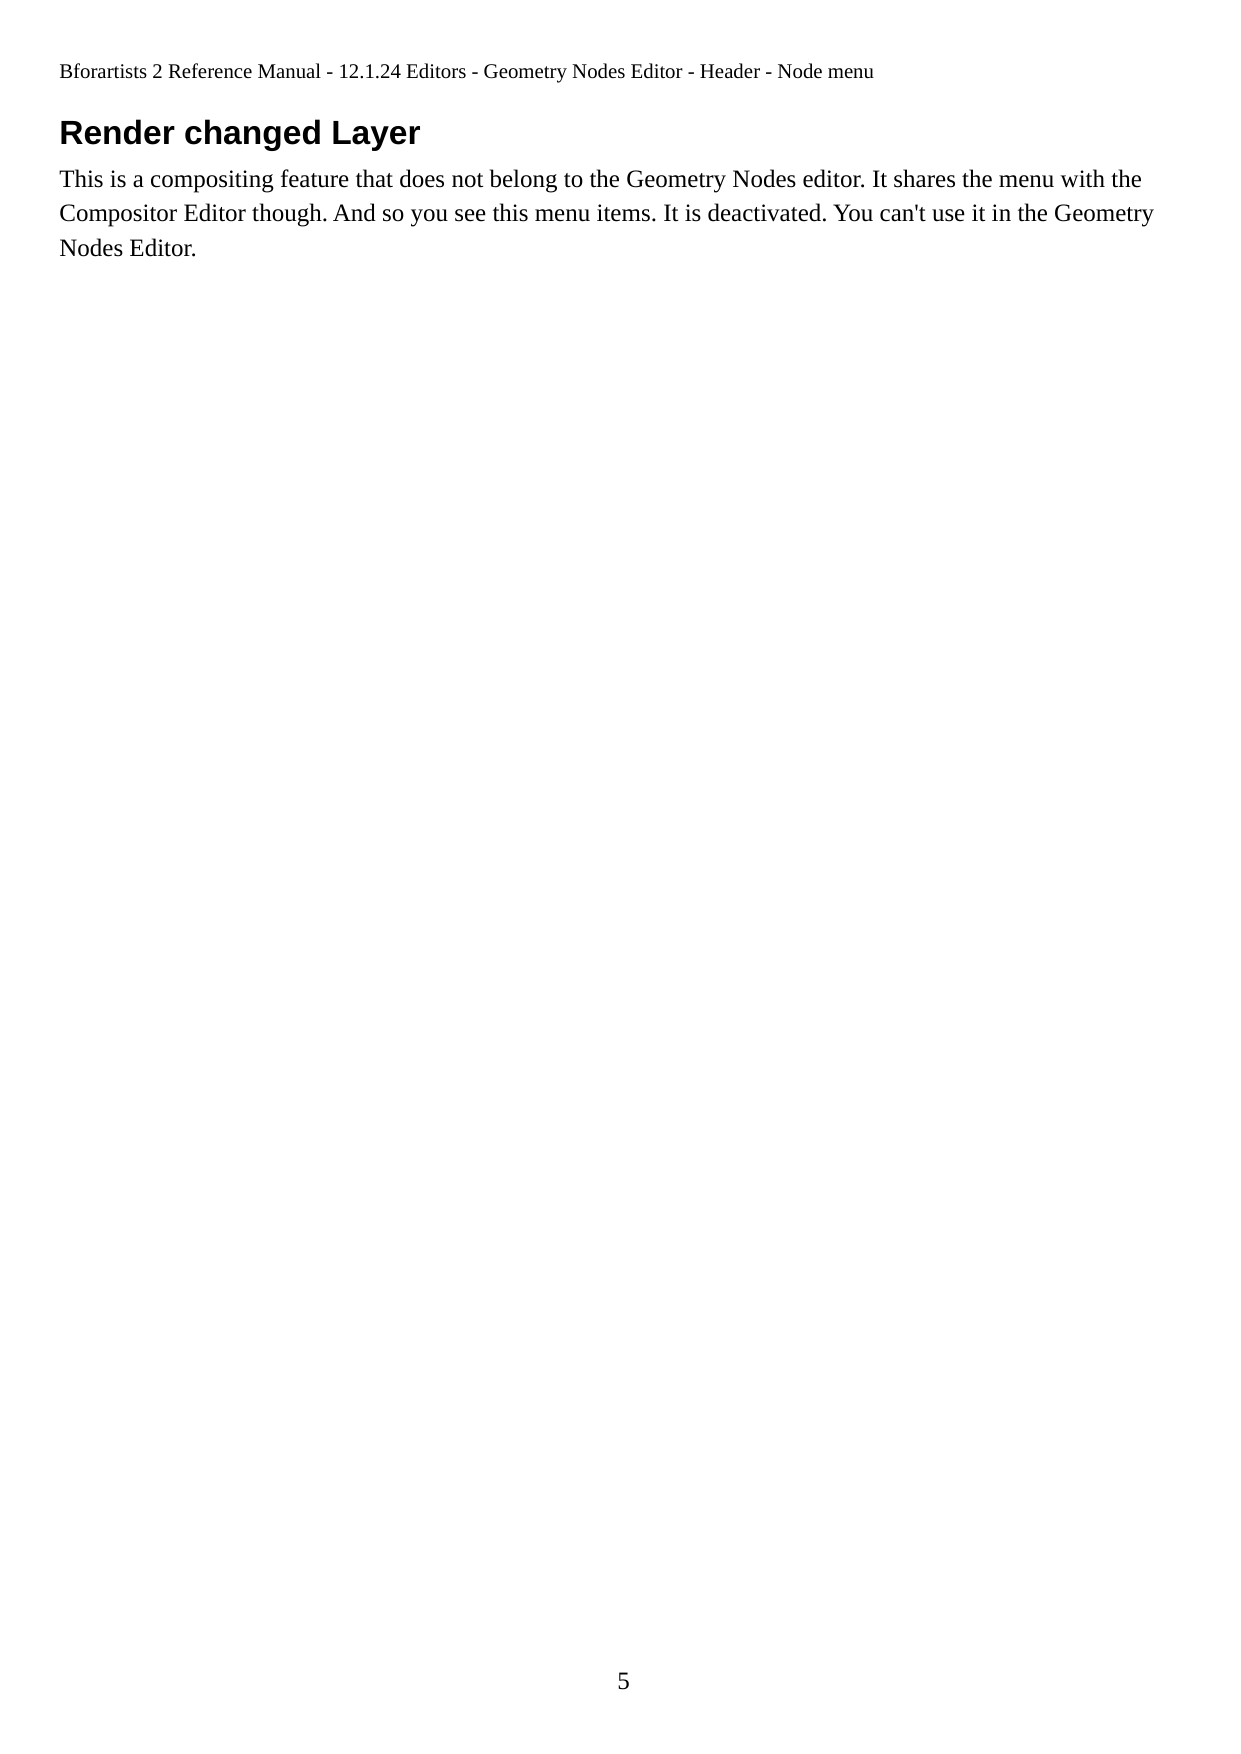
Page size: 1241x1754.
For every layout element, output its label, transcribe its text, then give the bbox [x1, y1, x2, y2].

text This is a compositing feature that does not belong to the Geometry Nodes editor. It shares the menu with the Compositor Editor though. And so you see this menu items. It is deactivated. You can't use it in the Geometry Nodes Editor. [59, 164, 1181, 261]
subtitle Render changed Layer [59, 113, 1181, 151]
